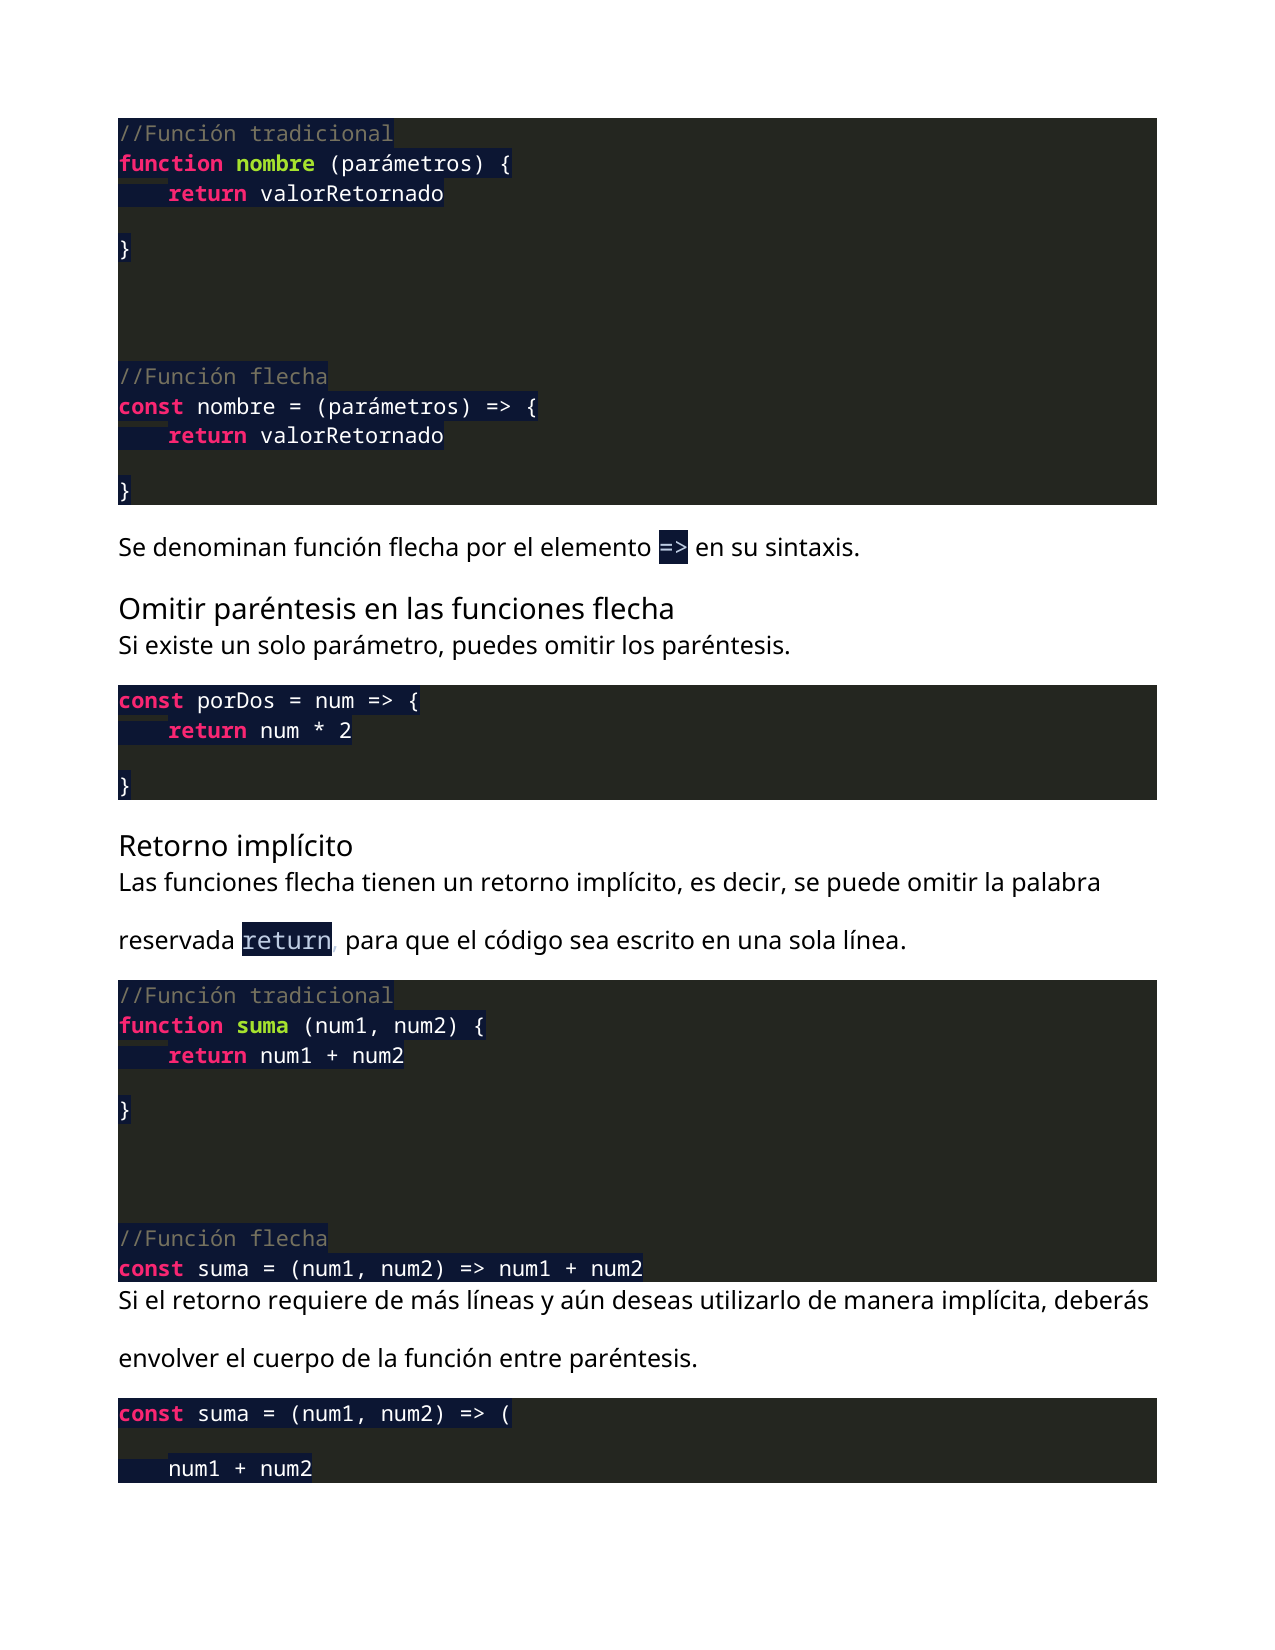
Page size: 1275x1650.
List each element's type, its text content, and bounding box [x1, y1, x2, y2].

text } [118, 1094, 1157, 1124]
text } [118, 475, 1157, 505]
text //Función tradicional [118, 980, 1157, 1010]
text } [118, 770, 1157, 800]
text const suma = (num1, num2) => num1 + num2 [118, 1253, 1157, 1282]
text //Función tradicional [118, 118, 1157, 148]
text Si el retorno requiere de más líneas y aún deseas utilizarlo de manera implícita, deberás envolver el cuerpo de la función entre paréntesis. [118, 1282, 1157, 1374]
text //Función flecha [118, 1223, 1157, 1253]
text } [118, 232, 1157, 262]
subtitle Omitir paréntesis en las funciones flecha [118, 588, 1157, 628]
text Si existe un solo parámetro, puedes omitir los paréntesis. [118, 628, 1157, 662]
text return valorRetornado [118, 178, 1157, 207]
text const nombre = (parámetros) => { [118, 391, 1157, 421]
text return num1 + num2 [118, 1040, 1157, 1069]
text num1 + num2 [118, 1453, 1157, 1483]
text return num * 2 [118, 715, 1157, 745]
text //Función flecha [118, 361, 1157, 391]
text Se denominan función flecha por el elemento => en su sintaxis. [118, 530, 1157, 564]
text function nombre (parámetros) { [118, 148, 1157, 178]
text Las funciones flecha tienen un retorno implícito, es decir, se puede omitir la palabra reservada return, para que el código sea escrito en una sola línea. [118, 864, 1157, 956]
text function suma (num1, num2) { [118, 1010, 1157, 1040]
text return valorRetornado [118, 421, 1157, 450]
subtitle Retorno implícito [118, 825, 1157, 864]
text const suma = (num1, num2) => ( [118, 1398, 1157, 1428]
text const porDos = num => { [118, 685, 1157, 715]
